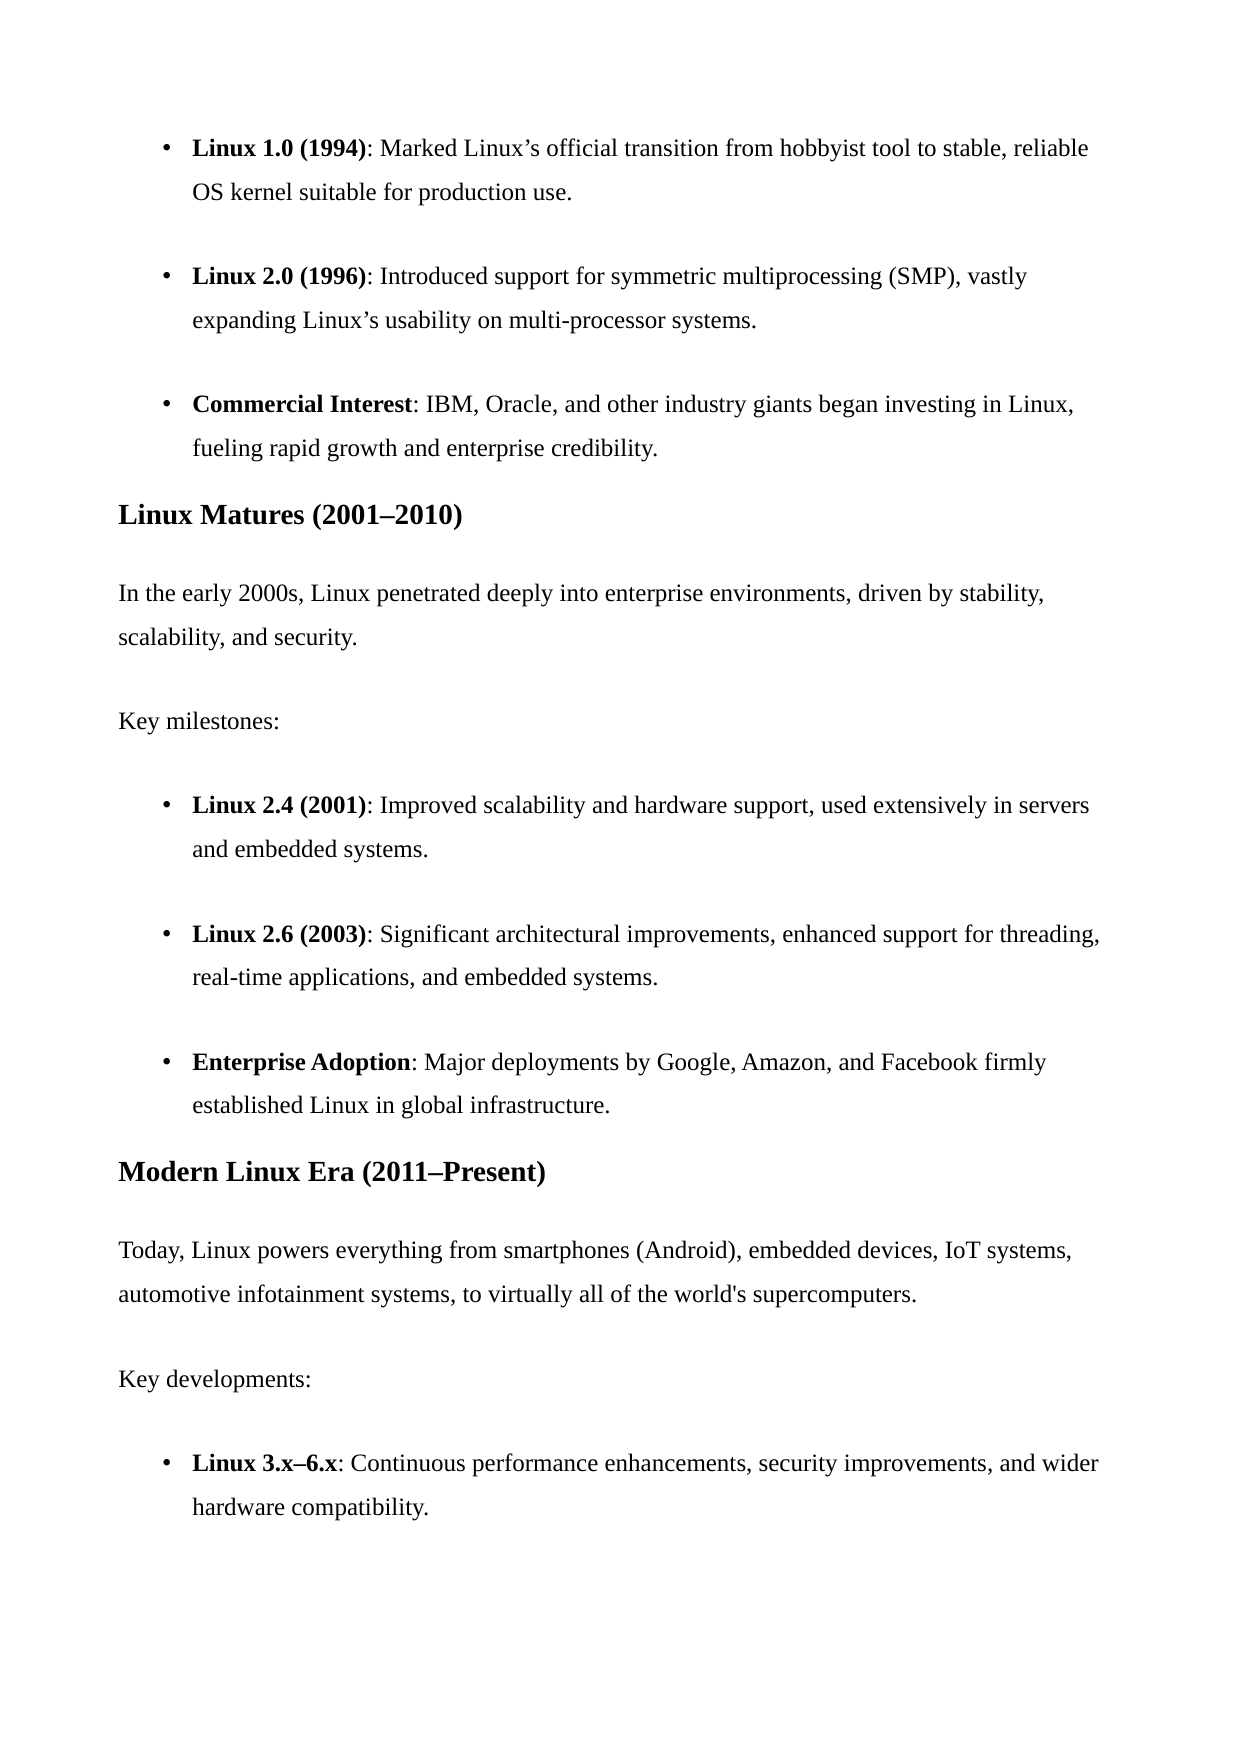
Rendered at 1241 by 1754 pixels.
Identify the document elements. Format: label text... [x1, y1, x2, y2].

text In the early 2000s, Linux penetrated deeply into enterprise environments, driven by stability, scalability, and security. [118, 563, 1122, 651]
text Key milestones: [118, 691, 1122, 735]
text Key developments: [118, 1349, 1122, 1392]
list Linux 2.0 (1996): Introduced support for symmetric multiprocessing (SMP), vastly expanding Linux’s usability on multi-processor systems. [162, 246, 1122, 334]
subtitle Linux Matures (2001–2010) [118, 497, 1122, 530]
list Linux 3.x–6.x: Continuous performance enhancements, security improvements, and wider hardware compatibility. [162, 1433, 1122, 1521]
list Linux 2.4 (2001): Improved scalability and hardware support, used extensively in servers and embedded systems. [162, 776, 1122, 863]
list Commercial Interest: IBM, Oracle, and other industry giants began investing in Linux, fueling rapid growth and enterprise credibility. [162, 374, 1122, 462]
list Linux 1.0 (1994): Marked Linux’s official transition from hobbyist tool to stable, reliable OS kernel suitable for production use. [162, 118, 1122, 206]
list Linux 2.6 (2003): Significant architectural improvements, enhanced support for threading, real-time applications, and embedded systems. [162, 904, 1122, 991]
text Today, Linux powers everything from smartphones (Android), embedded devices, IoT systems, automotive infotainment systems, to virtually all of the world's supercomputers. [118, 1221, 1122, 1308]
list Enterprise Adoption: Major deployments by Google, Amazon, and Facebook firmly established Linux in global infrastructure. [162, 1032, 1122, 1119]
subtitle Modern Linux Era (2011–Present) [118, 1154, 1122, 1188]
